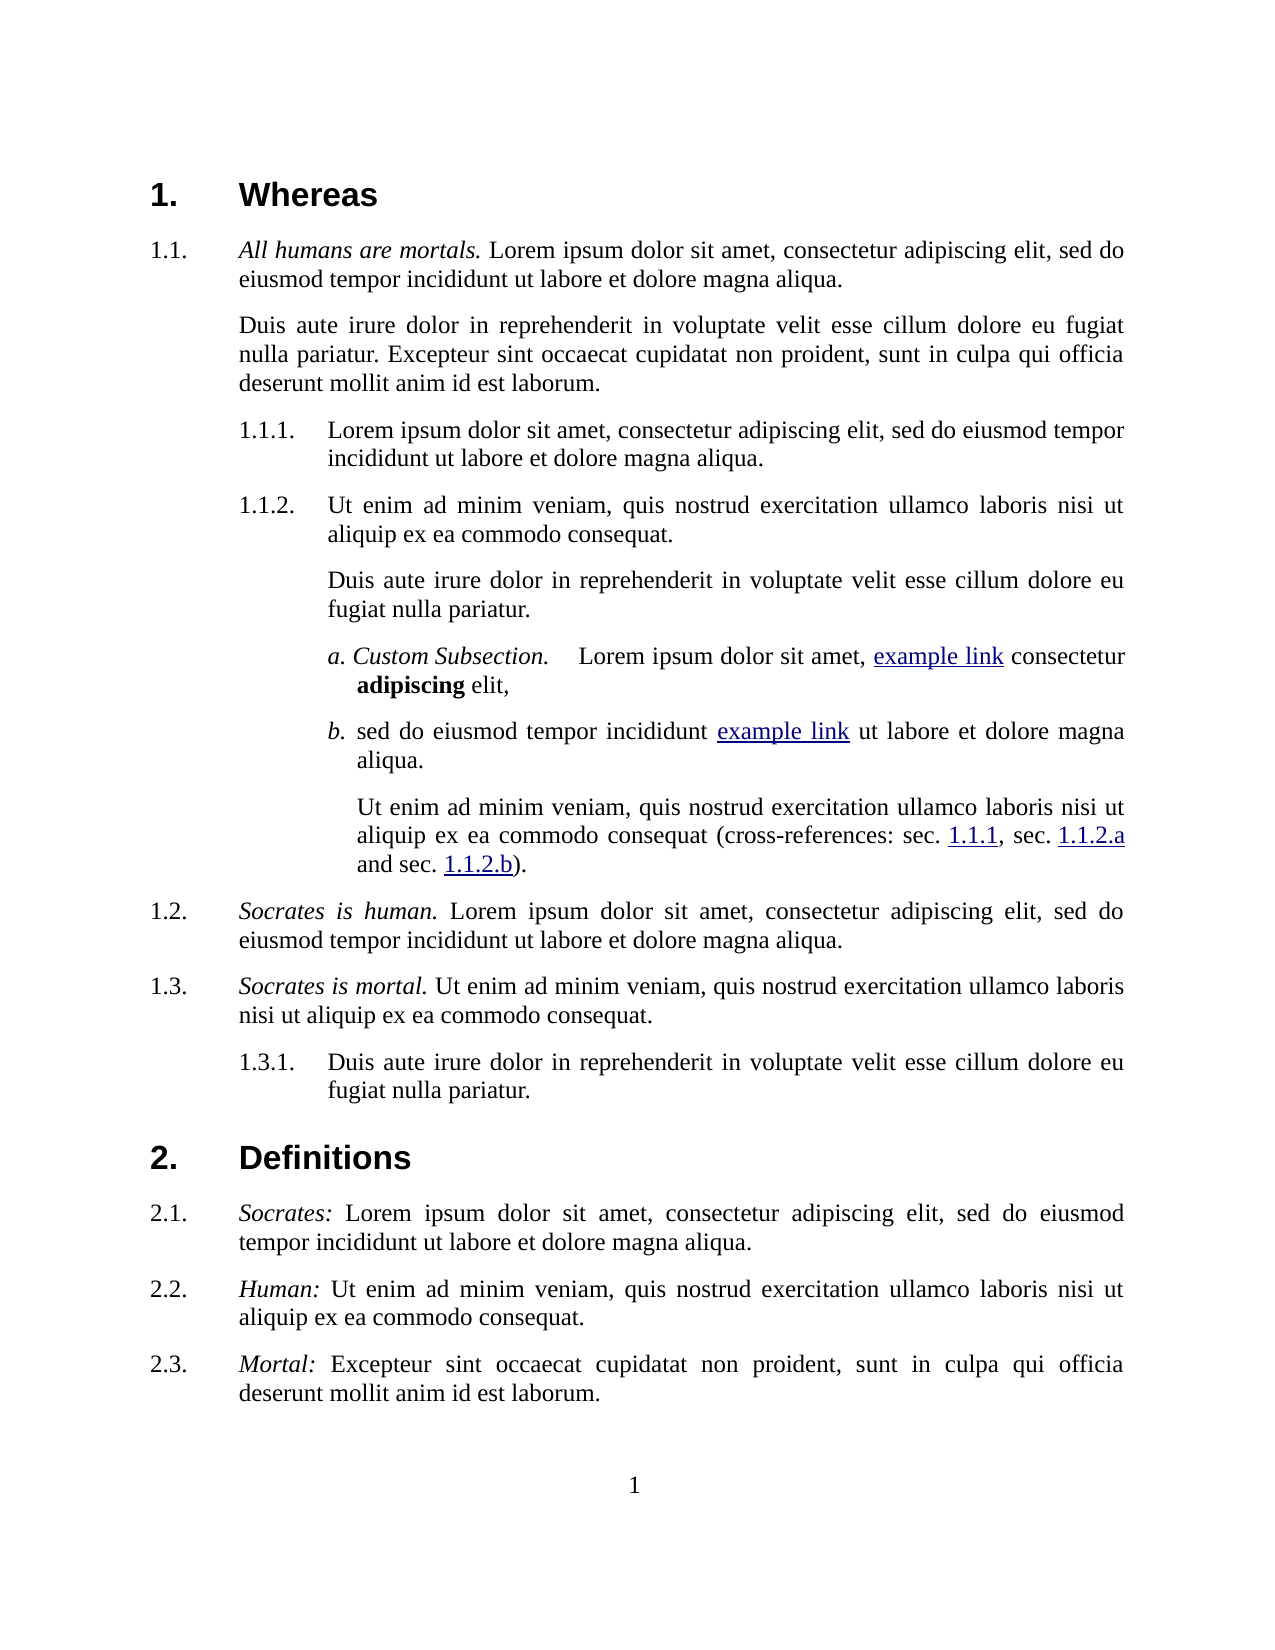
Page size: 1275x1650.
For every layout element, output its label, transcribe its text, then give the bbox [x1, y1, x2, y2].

list Duis aute irure dolor in reprehenderit in voluptate velit esse cillum dolore eu fugiat nulla pariatur. [327, 566, 1125, 623]
list 1.1.2. Ut enim ad minim veniam, quis nostrud exercitation ullamco laboris nisi ut aliquip ex ea commodo consequat. [239, 490, 1125, 548]
list 2.2. Human: Ut enim ad minim veniam, quis nostrud exercitation ullamco laboris nisi ut aliquip ex ea commodo consequat. [150, 1274, 1125, 1331]
subtitle 2. Definitions [150, 1138, 1125, 1177]
list b. sed do eiusmod tempor incididunt example link ut labore et dolore magna aliqua. [327, 716, 1125, 774]
list 1.1. All humans are mortals. Lorem ipsum dolor sit amet, consectetur adipiscing elit, sed do eiusmod tempor incididunt ut labore et dolore magna aliqua. [150, 235, 1125, 293]
list 2.1. Socrates: Lorem ipsum dolor sit amet, consectetur adipiscing elit, sed do eiusmod tempor incididunt ut labore et dolore magna aliqua. [150, 1198, 1125, 1256]
list 1.3.1. Duis aute irure dolor in reprehenderit in voluptate velit esse cillum dolore eu fugiat nulla pariatur. [239, 1047, 1125, 1104]
list 2.3. Mortal: Excepteur sint occaecat cupidatat non proident, sunt in culpa qui officia deserunt mollit anim id est laborum. [150, 1349, 1125, 1407]
list 1.3. Socrates is mortal. Ut enim ad minim veniam, quis nostrud exercitation ullamco laboris nisi ut aliquip ex ea commodo consequat. [150, 971, 1125, 1029]
list Ut enim ad minim veniam, quis nostrud exercitation ullamco laboris nisi ut aliquip ex ea commodo consequat (cross-references: sec. 1.1.1, sec. 1.1.2.a and sec. 1.1.2.b). [357, 792, 1125, 878]
list a. Custom Subsection. Lorem ipsum dolor sit amet, example link consectetur adipiscing elit, [327, 641, 1125, 698]
list 1.1.1. Lorem ipsum dolor sit amet, consectetur adipiscing elit, sed do eiusmod tempor incididunt ut labore et dolore magna aliqua. [239, 415, 1125, 472]
subtitle 1. Whereas [150, 175, 1125, 214]
list 1.2. Socrates is human. Lorem ipsum dolor sit amet, consectetur adipiscing elit, sed do eiusmod tempor incididunt ut labore et dolore magna aliqua. [150, 896, 1125, 953]
list Duis aute irure dolor in reprehenderit in voluptate velit esse cillum dolore eu fugiat nulla pariatur. Excepteur sint occaecat cupidatat non proident, sunt in culpa qui officia deserunt mollit anim id est laborum. [238, 311, 1125, 397]
